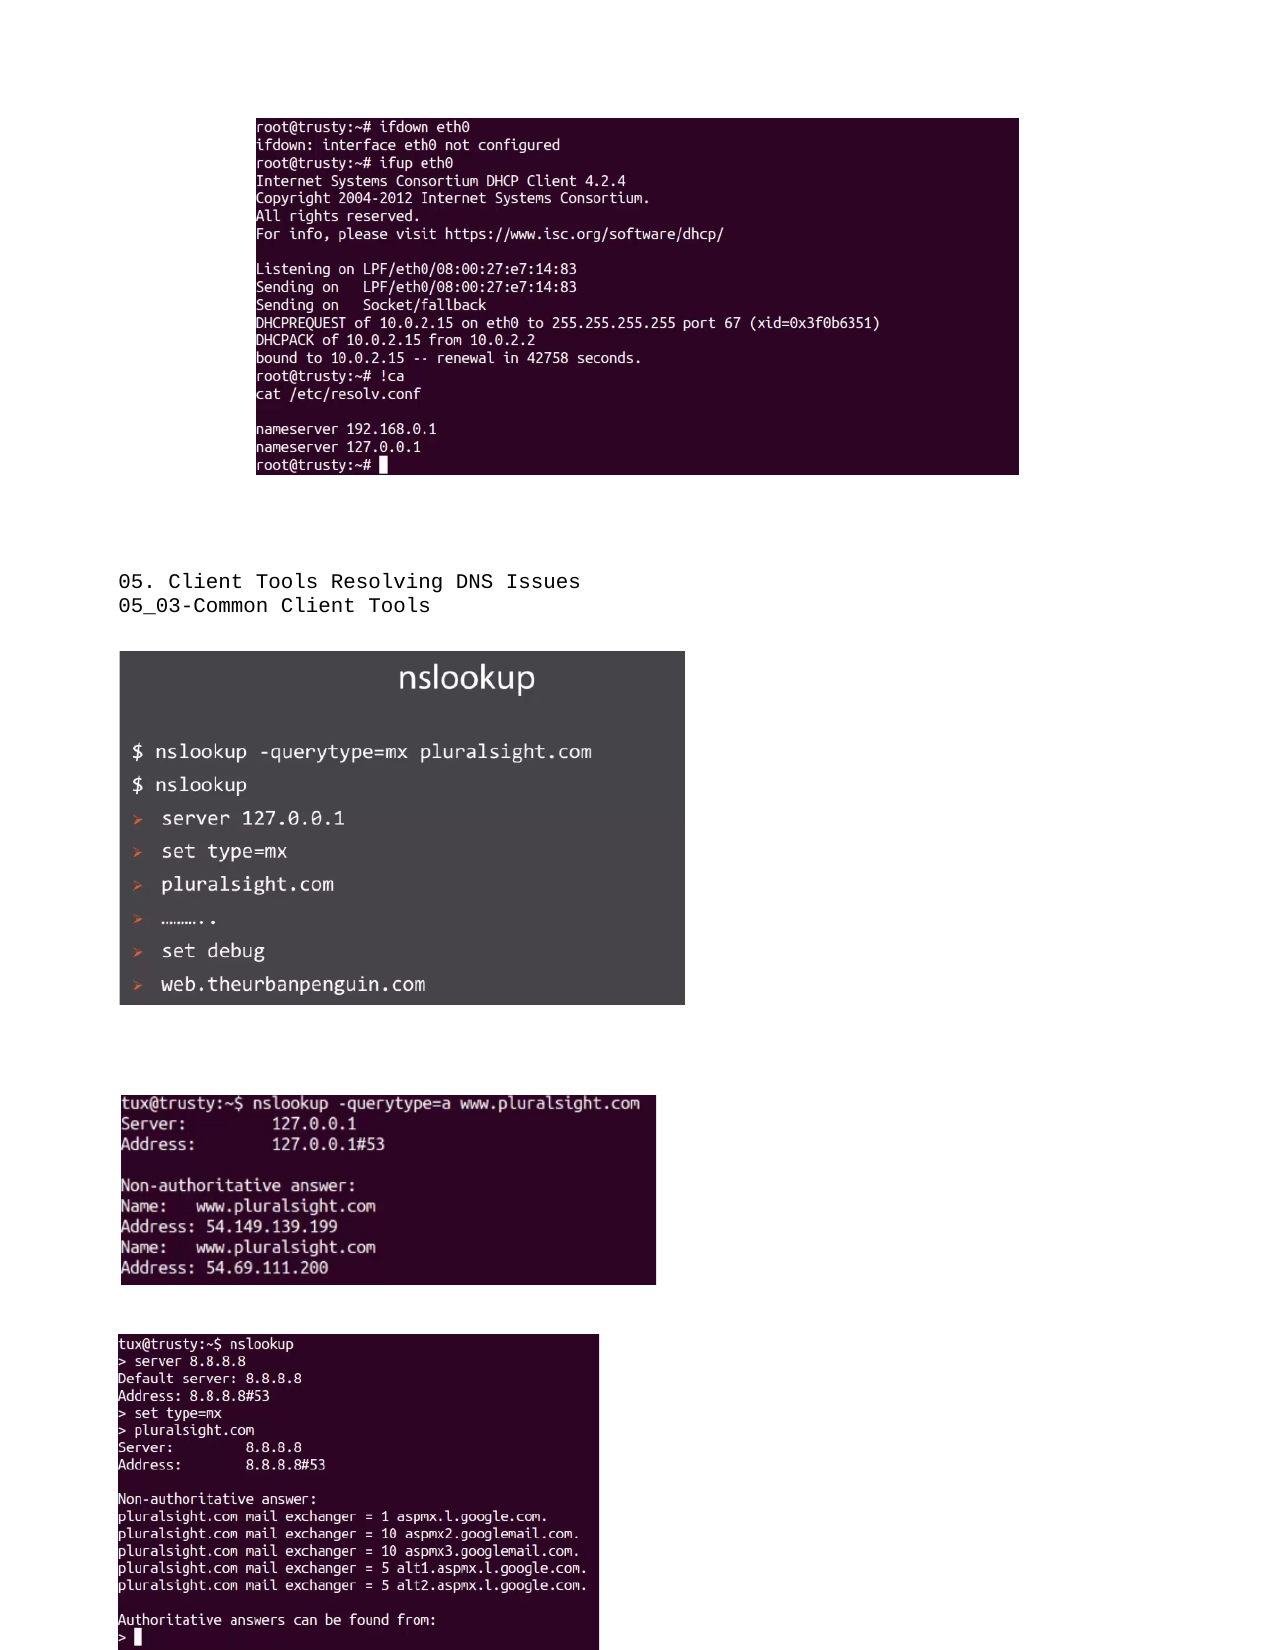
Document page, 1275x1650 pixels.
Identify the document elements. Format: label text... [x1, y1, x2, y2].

picture [119, 651, 685, 1005]
picture [121, 1095, 657, 1285]
text 05_03-Common Client Tools [118, 595, 1157, 619]
text 05. Client Tools Resolving DNS Issues [118, 571, 1157, 595]
picture [118, 1334, 600, 1650]
picture [256, 118, 1019, 475]
